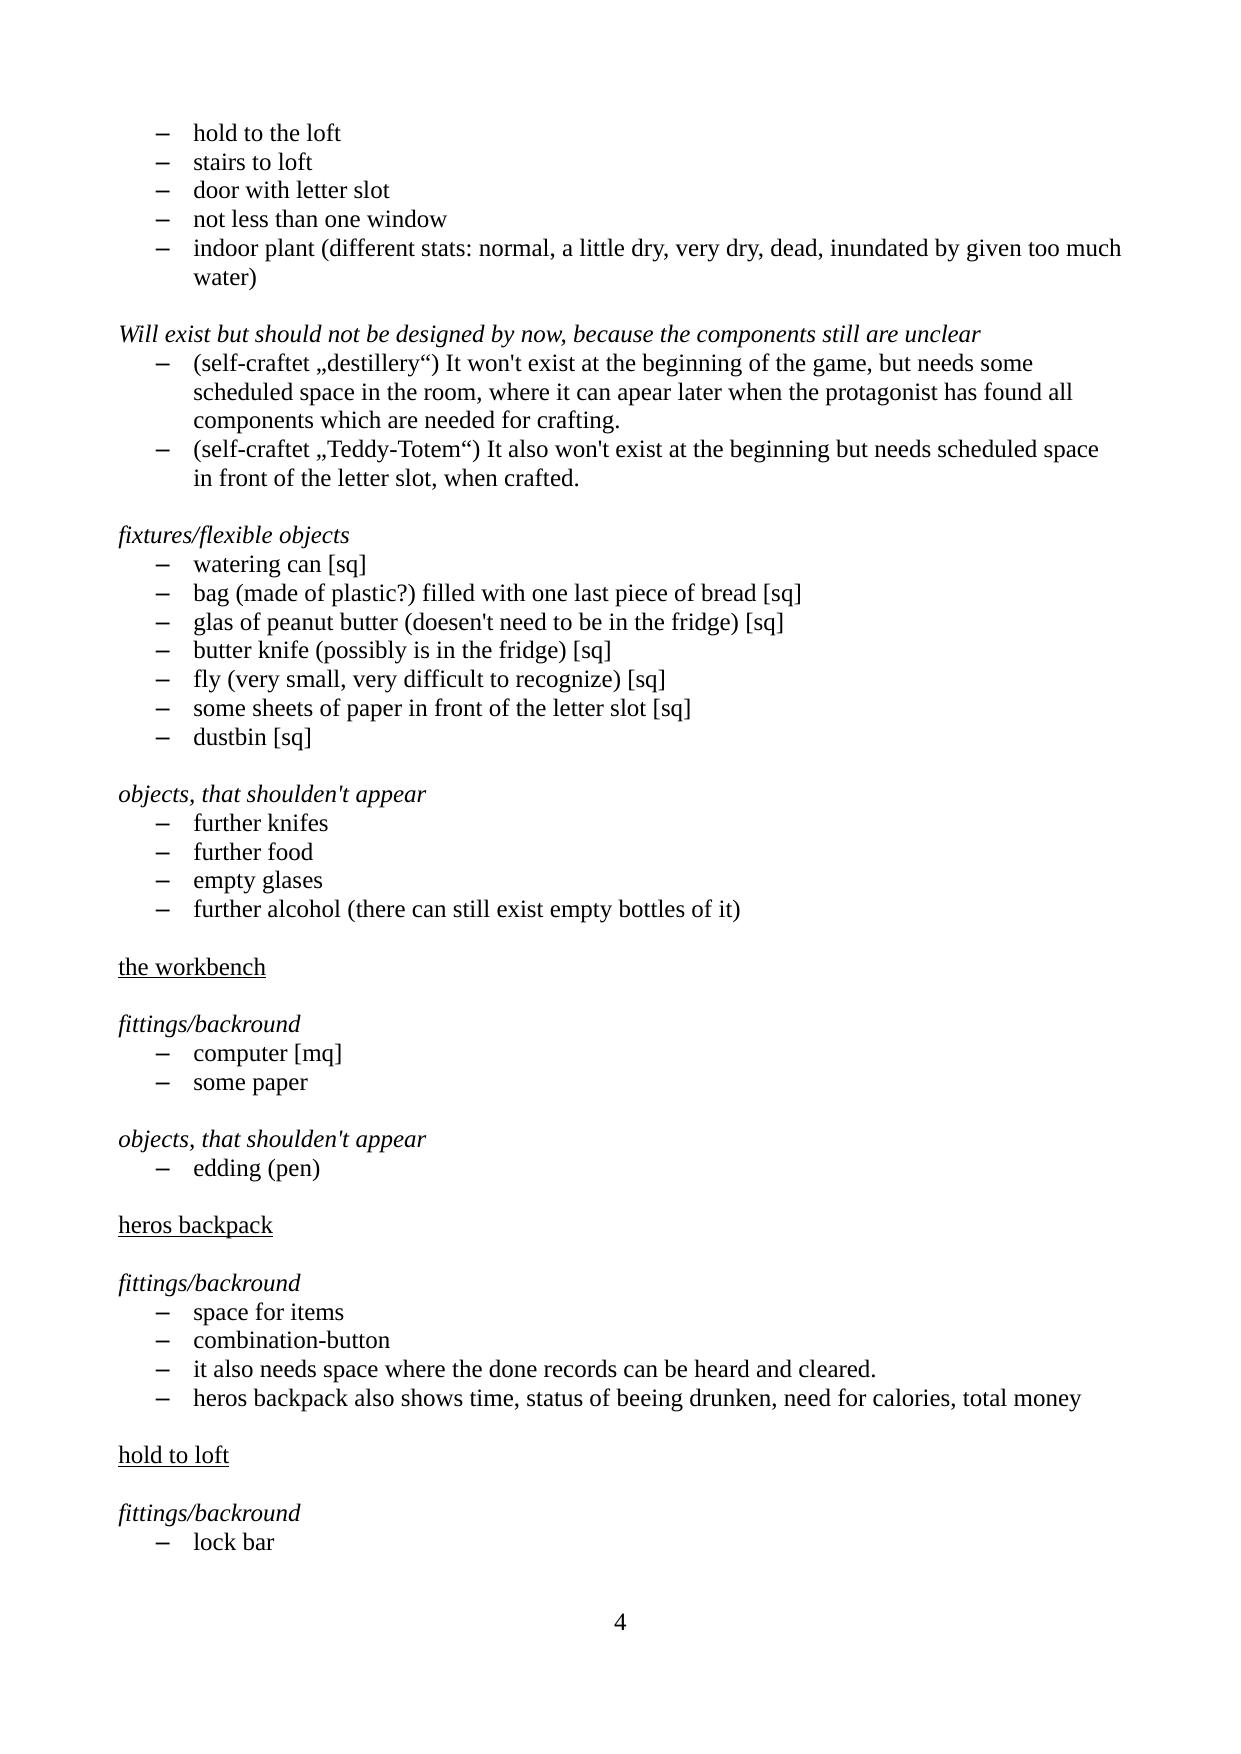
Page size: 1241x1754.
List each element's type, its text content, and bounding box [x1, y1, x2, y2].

list space for items [156, 1297, 1122, 1326]
list further knifes [156, 808, 1122, 837]
list glas of peanut butter (doesen't need to be in the fridge) [sq] [156, 607, 1122, 636]
list combination-button [156, 1326, 1122, 1354]
list some paper [156, 1067, 1122, 1096]
text the workbench [118, 952, 1122, 981]
text fittings/backround [118, 1009, 1122, 1038]
list hold to the loft [156, 118, 1122, 147]
list lock bar [156, 1527, 1122, 1556]
text hold to loft [118, 1441, 1122, 1469]
text objects, that shoulden't appear [118, 779, 1122, 808]
list empty glases [156, 866, 1122, 894]
list butter knife (possibly is in the fridge) [sq] [156, 636, 1122, 664]
list heros backpack also shows time, status of beeing drunken, need for calories, total money [156, 1383, 1122, 1412]
list edding (pen) [156, 1153, 1122, 1182]
text objects, that shoulden't appear [118, 1124, 1122, 1153]
list dustbin [sq] [156, 722, 1122, 751]
list some sheets of paper in front of the letter slot [sq] [156, 693, 1122, 722]
list further alcohol (there can still exist empty bottles of it) [156, 894, 1122, 923]
list further food [156, 837, 1122, 866]
list door with letter slot [156, 176, 1122, 204]
text Will exist but should not be designed by now, because the components still are unclear [118, 319, 1122, 348]
list computer [mq] [156, 1038, 1122, 1067]
list not less than one window [156, 204, 1122, 233]
text heros backpack [118, 1211, 1122, 1239]
list indoor plant (different stats: normal, a little dry, very dry, dead, inundated by given too much water) [156, 233, 1122, 291]
list (self-craftet „destillery“) It won't exist at the beginning of the game, but needs some scheduled space in the room, where it can apear later when the protagonist has found all components which are needed for crafting. [156, 348, 1122, 434]
list watering can [sq] [156, 549, 1122, 578]
text fittings/backround [118, 1498, 1122, 1527]
list stairs to loft [156, 147, 1122, 176]
list bag (made of plastic?) filled with one last piece of bread [sq] [156, 578, 1122, 607]
text fittings/backround [118, 1268, 1122, 1297]
list it also needs space where the done records can be heard and cleared. [156, 1354, 1122, 1383]
list (self-craftet „Teddy-Totem“) It also won't exist at the beginning but needs scheduled space in front of the letter slot, when crafted. [156, 434, 1122, 492]
list fly (very small, very difficult to recognize) [sq] [156, 664, 1122, 693]
text fixtures/flexible objects [118, 521, 1122, 549]
